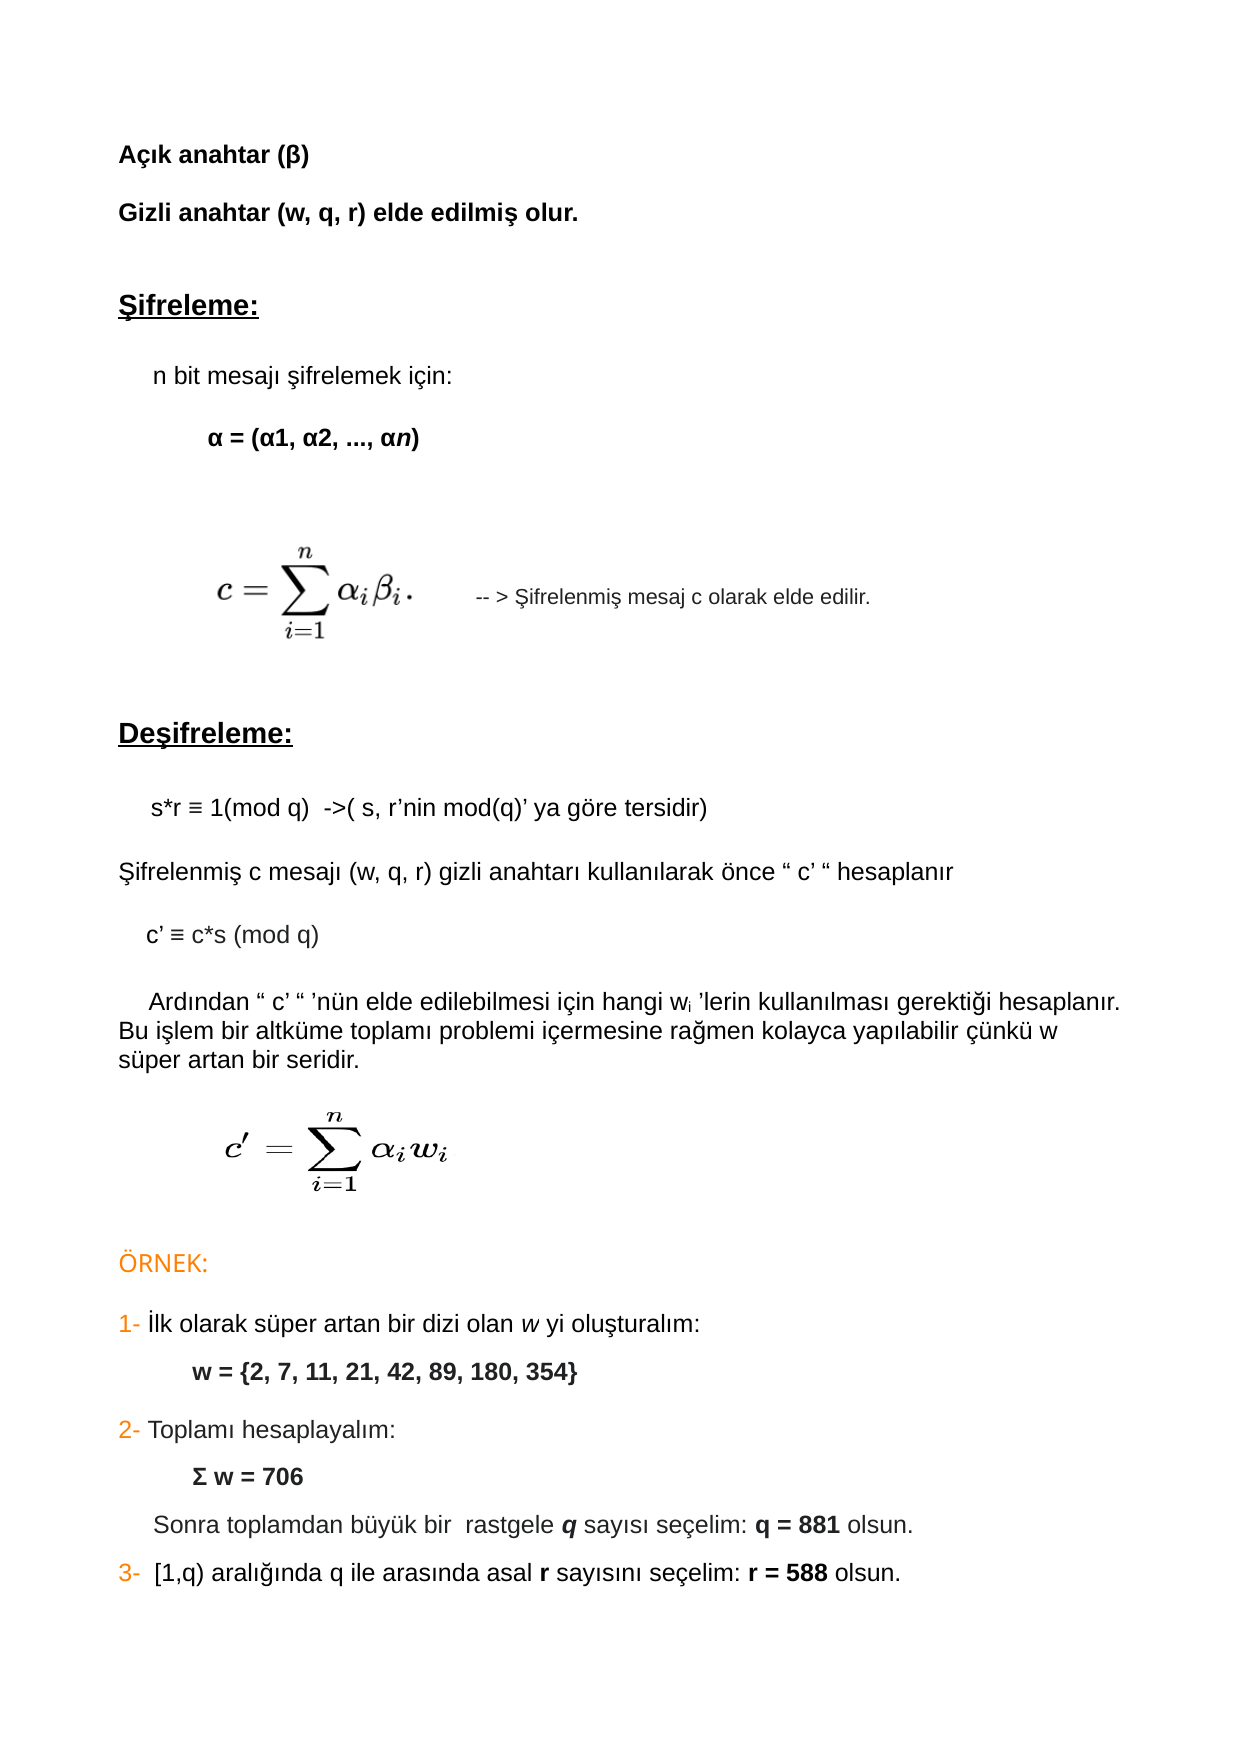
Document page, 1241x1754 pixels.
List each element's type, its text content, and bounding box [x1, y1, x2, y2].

text Sonra toplamdan büyük bir rastgele q sayısı seçelim: q = 881 olsun. [118, 1510, 1122, 1539]
text n bit mesajı şifrelemek için: [118, 361, 1122, 390]
text Σ w = 706 [118, 1462, 1122, 1491]
text 1- İlk olarak süper artan bir dizi olan w yi oluşturalım: [118, 1309, 1122, 1338]
text 3- [1,q) aralığında q ile arasında asal r sayısını seçelim: r = 588 olsun. [118, 1558, 1122, 1586]
text 2- Toplamı hesaplayalım: [118, 1415, 1122, 1443]
text Deşifreleme: [118, 716, 1122, 750]
text Ardından “ c’ “ ’nün elde edilebilmesi için hangi wi ’lerin kullanılması gerektiği hesaplanır. Bu işlem bir altküme toplamı problemi içermesine rağmen kolayca yapılabilir çünkü w süper artan bir seridir. [118, 983, 1122, 1074]
text s*r ≡ 1(mod q) ->( s, r’nin mod(q)’ ya göre tersidir) [118, 789, 1122, 823]
text -- > Şifrelenmiş mesaj c olarak elde edilir. [470, 566, 1122, 609]
text Şifreleme: [118, 288, 1122, 322]
text c’ ≡ c*s (mod q) [118, 920, 1122, 948]
list w = {2, 7, 11, 21, 42, 89, 180, 354} [118, 1357, 1122, 1385]
text ÖRNEK: [118, 1246, 1122, 1280]
text [118, 566, 204, 609]
picture [210, 1099, 455, 1211]
text Açık anahtar (β) Gizli anahtar (w, q, r) elde edilmiş olur. [118, 118, 1122, 226]
text Şifrelenmiş c mesajı (w, q, r) gizli anahtarı kullanılarak önce “ c’ “ hesaplanır [118, 857, 1122, 886]
picture [204, 537, 470, 652]
text α = (α1, α2, ..., αn) [118, 419, 1122, 452]
